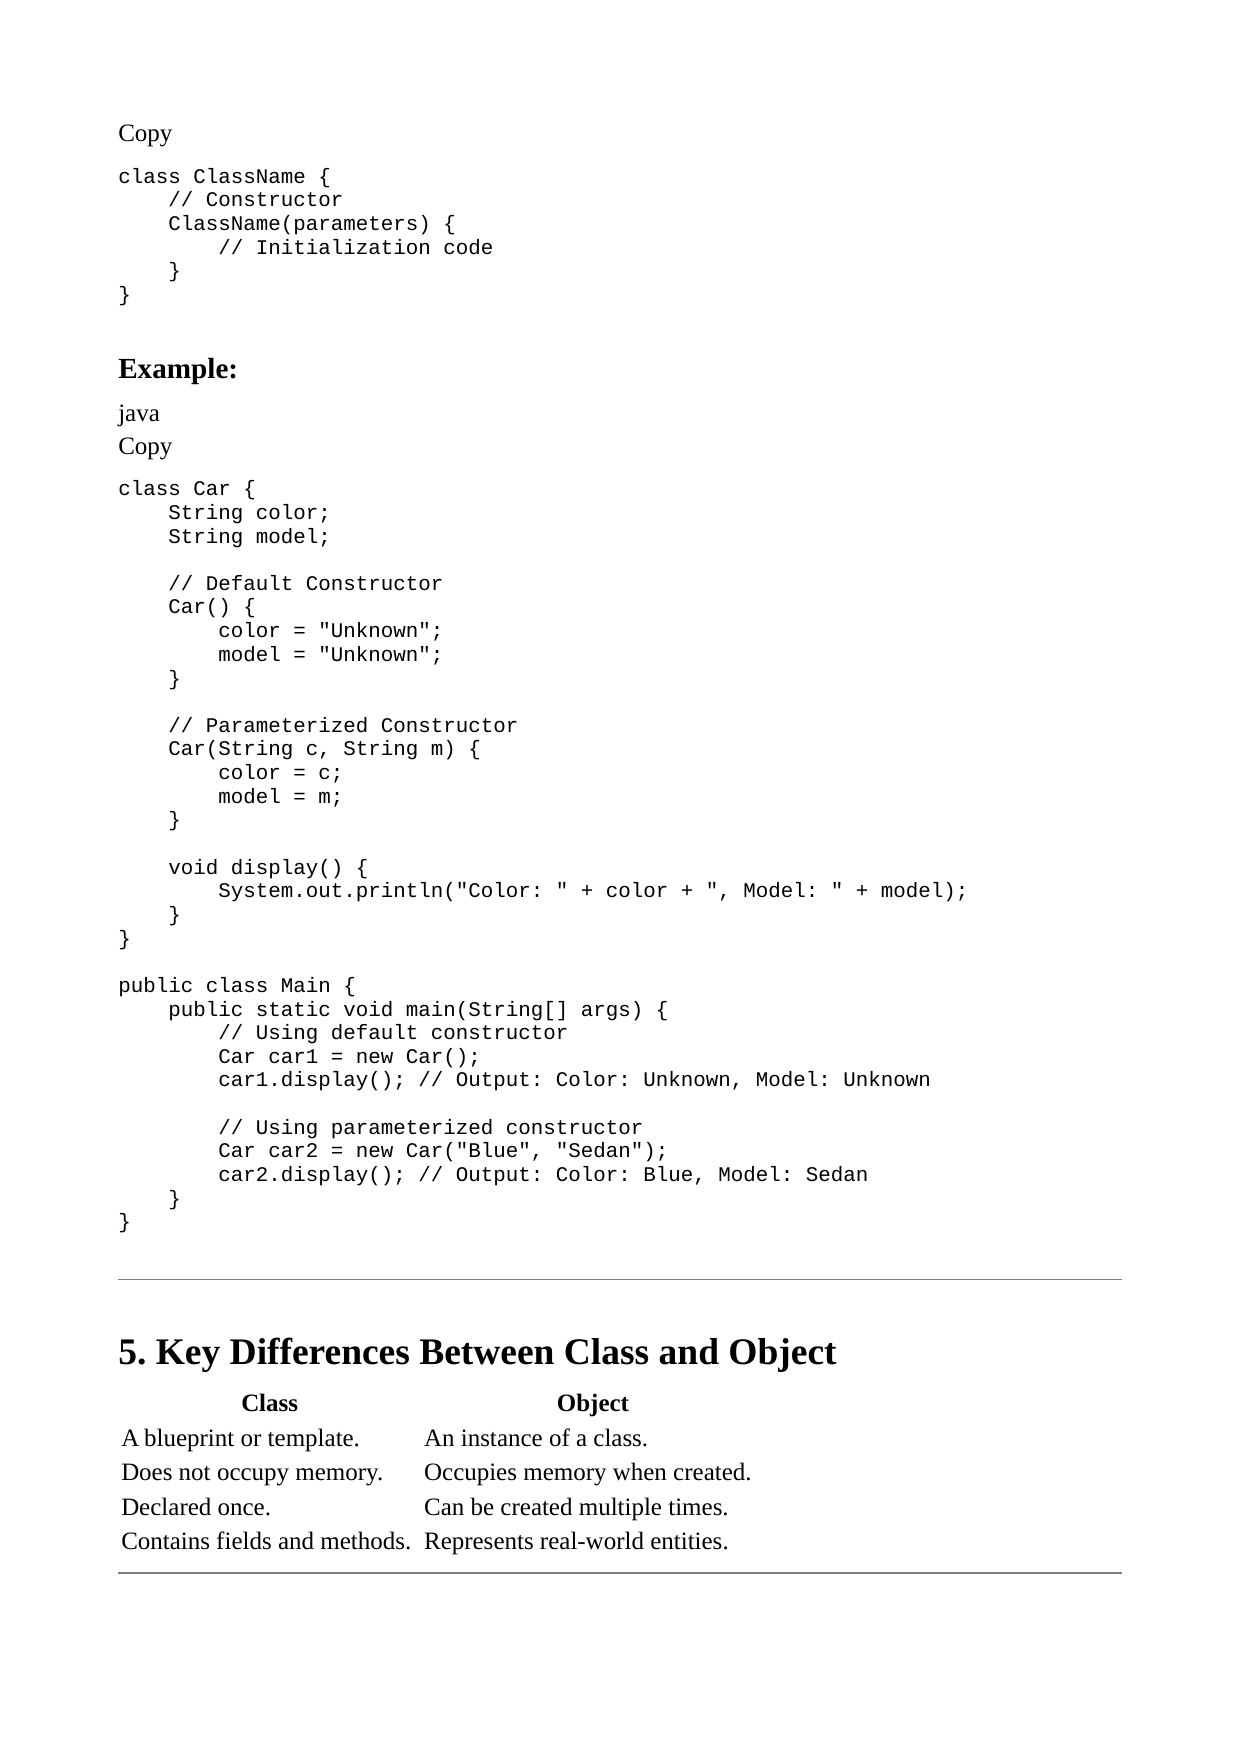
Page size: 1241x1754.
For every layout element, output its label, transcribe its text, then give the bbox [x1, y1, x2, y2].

text } [118, 284, 1122, 308]
table_header Class [118, 1385, 421, 1420]
text } [118, 1211, 1122, 1235]
text } [118, 667, 1122, 691]
text } [118, 260, 1122, 284]
table_cell Does not occupy memory. [118, 1454, 421, 1489]
text ClassName(parameters) { [118, 213, 1122, 237]
text } [118, 928, 1122, 951]
text class ClassName { [118, 166, 1122, 189]
text // Using default constructor [118, 1022, 1122, 1046]
text String color; [118, 502, 1122, 526]
text } [118, 1188, 1122, 1211]
text } [118, 904, 1122, 928]
text System.out.println("Color: " + color + ", Model: " + model); [118, 880, 1122, 904]
subtitle 5. Key Differences Between Class and Object [118, 1329, 1122, 1373]
text model = m; [118, 786, 1122, 809]
table_cell Occupies memory when created. [421, 1454, 764, 1489]
text Car(String c, String m) { [118, 738, 1122, 762]
subtitle Example: [118, 352, 1122, 385]
text String model; [118, 526, 1122, 549]
text car1.display(); // Output: Color: Unknown, Model: Unknown [118, 1069, 1122, 1093]
text // Constructor [118, 189, 1122, 213]
text class Car { [118, 478, 1122, 502]
text color = c; [118, 762, 1122, 786]
text // Default Constructor [118, 573, 1122, 597]
text java [118, 398, 1122, 426]
table_cell Represents real-world entities. [421, 1524, 764, 1558]
text // Initialization code [118, 237, 1122, 260]
text } [118, 809, 1122, 833]
text public static void main(String[] args) { [118, 998, 1122, 1022]
table_header Object [421, 1385, 764, 1420]
text color = "Unknown"; [118, 620, 1122, 644]
text // Parameterized Constructor [118, 715, 1122, 738]
text Copy [118, 118, 1122, 147]
table_cell A blueprint or template. [118, 1420, 421, 1454]
table_cell Can be created multiple times. [421, 1489, 764, 1523]
text Car() { [118, 597, 1122, 620]
text Car car1 = new Car(); [118, 1046, 1122, 1069]
text Copy [118, 431, 1122, 459]
text void display() { [118, 857, 1122, 880]
text public class Main { [118, 975, 1122, 998]
table_cell An instance of a class. [421, 1420, 764, 1454]
text car2.display(); // Output: Color: Blue, Model: Sedan [118, 1164, 1122, 1188]
table_cell Contains fields and methods. [118, 1524, 421, 1558]
text Car car2 = new Car("Blue", "Sedan"); [118, 1140, 1122, 1164]
text // Using parameterized constructor [118, 1117, 1122, 1140]
text model = "Unknown"; [118, 644, 1122, 667]
table_cell Declared once. [118, 1489, 421, 1523]
